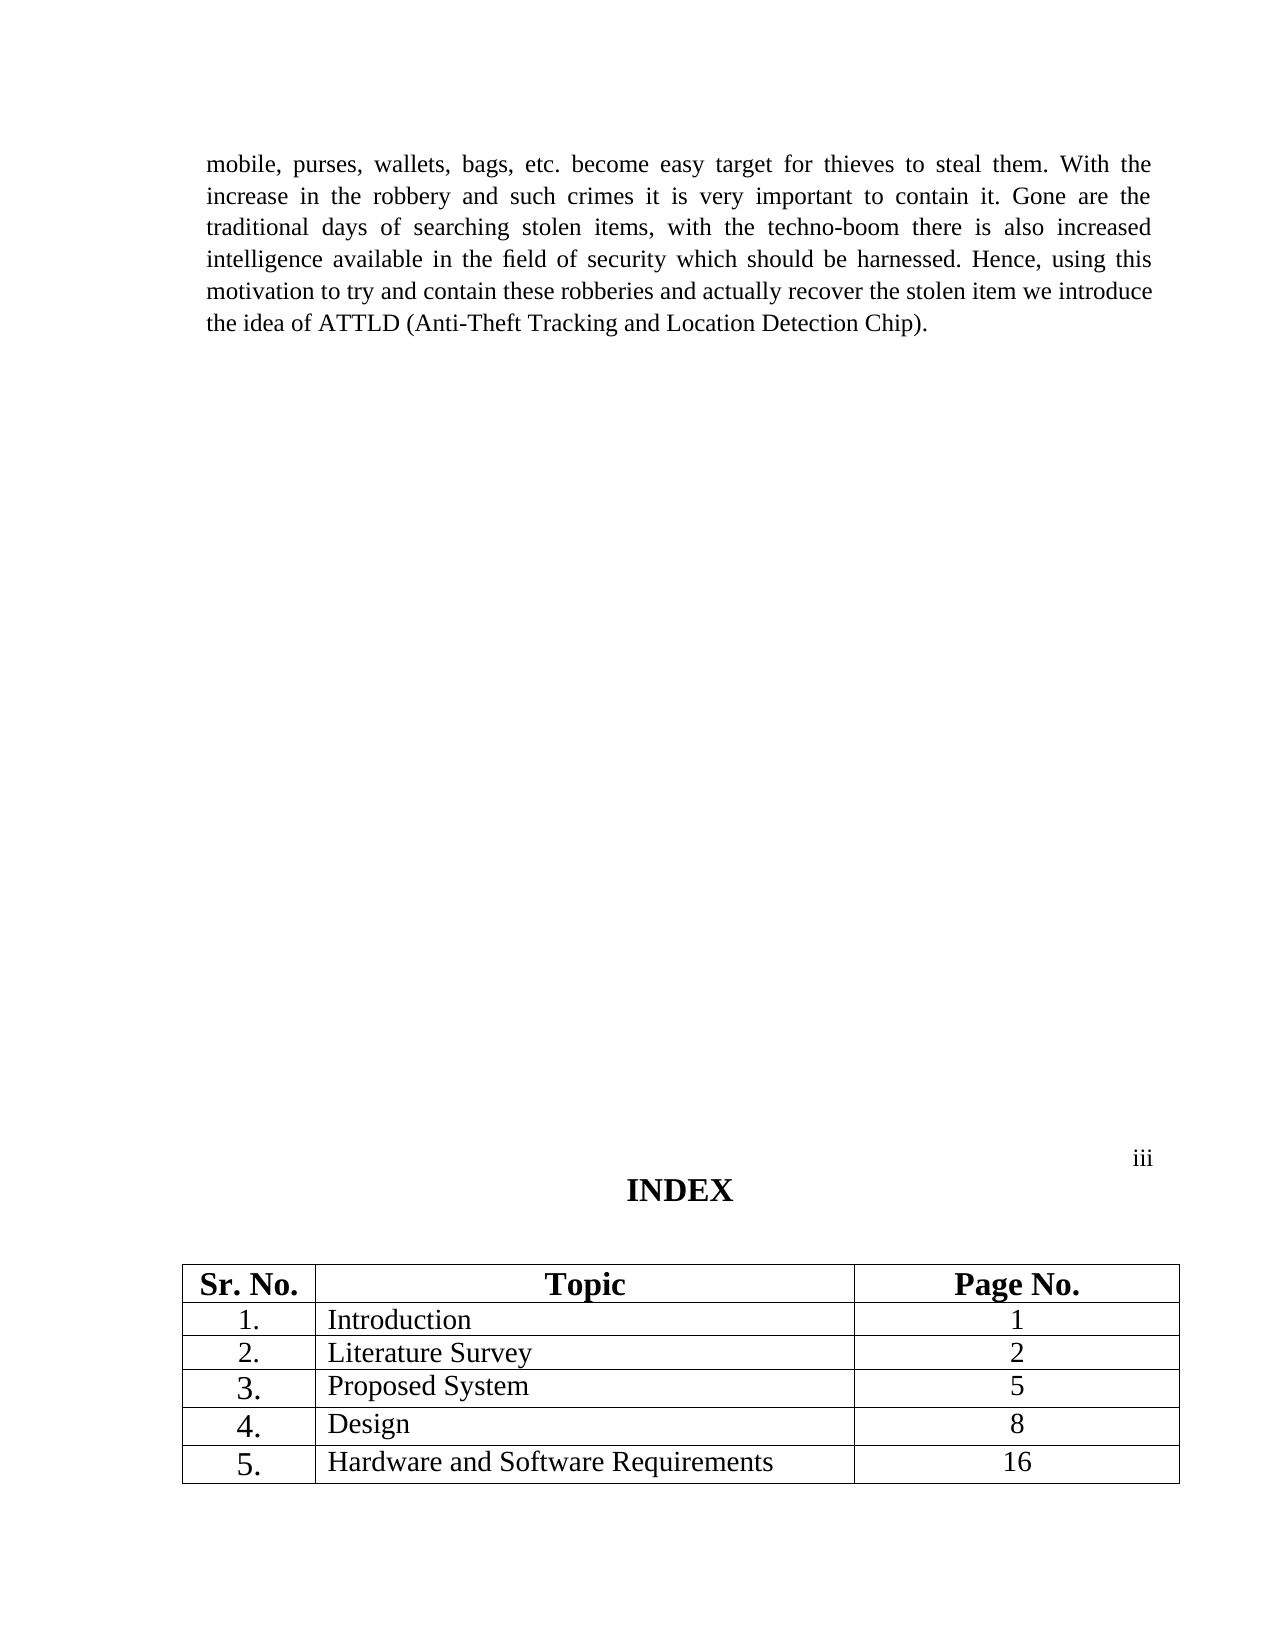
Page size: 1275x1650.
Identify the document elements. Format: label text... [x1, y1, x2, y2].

table_cell 8 [855, 1408, 1179, 1444]
table_header Page No. [855, 1265, 1179, 1302]
table_cell 2 [855, 1336, 1179, 1369]
table_cell 1 [855, 1303, 1179, 1335]
table_cell 2. [183, 1336, 315, 1369]
text INDEX [206, 1172, 1153, 1209]
table_cell 1. [183, 1303, 315, 1335]
table_header Topic [316, 1265, 854, 1302]
table_cell Hardware and Software Requirements [316, 1446, 854, 1482]
text mobile, purses, wallets, bags, etc. become easy target for thieves to steal them. With the increase in the robbery and such crimes it is very important to contain it. Gone are the traditional days of searching stolen items, with the techno-boom there is also increased intelligence available in the ﬁeld of security which should be harnessed. Hence, using this motivation to try and contain these robberies and actually recover the stolen item we introduce the idea of ATTLD (Anti-Theft Tracking and Location Detection Chip). [206, 150, 1153, 337]
table_cell 3. [183, 1370, 315, 1407]
table_cell 5 [855, 1370, 1179, 1407]
table_cell Design [316, 1408, 854, 1444]
table_header Sr. No. [183, 1265, 315, 1302]
table_cell 16 [855, 1446, 1179, 1482]
table_cell 4. [183, 1408, 315, 1444]
table_cell Literature Survey [316, 1336, 854, 1369]
table_cell Introduction [316, 1303, 854, 1335]
text iii [206, 1144, 1153, 1172]
table_cell Proposed System [316, 1370, 854, 1407]
table_cell 5. [183, 1446, 315, 1482]
